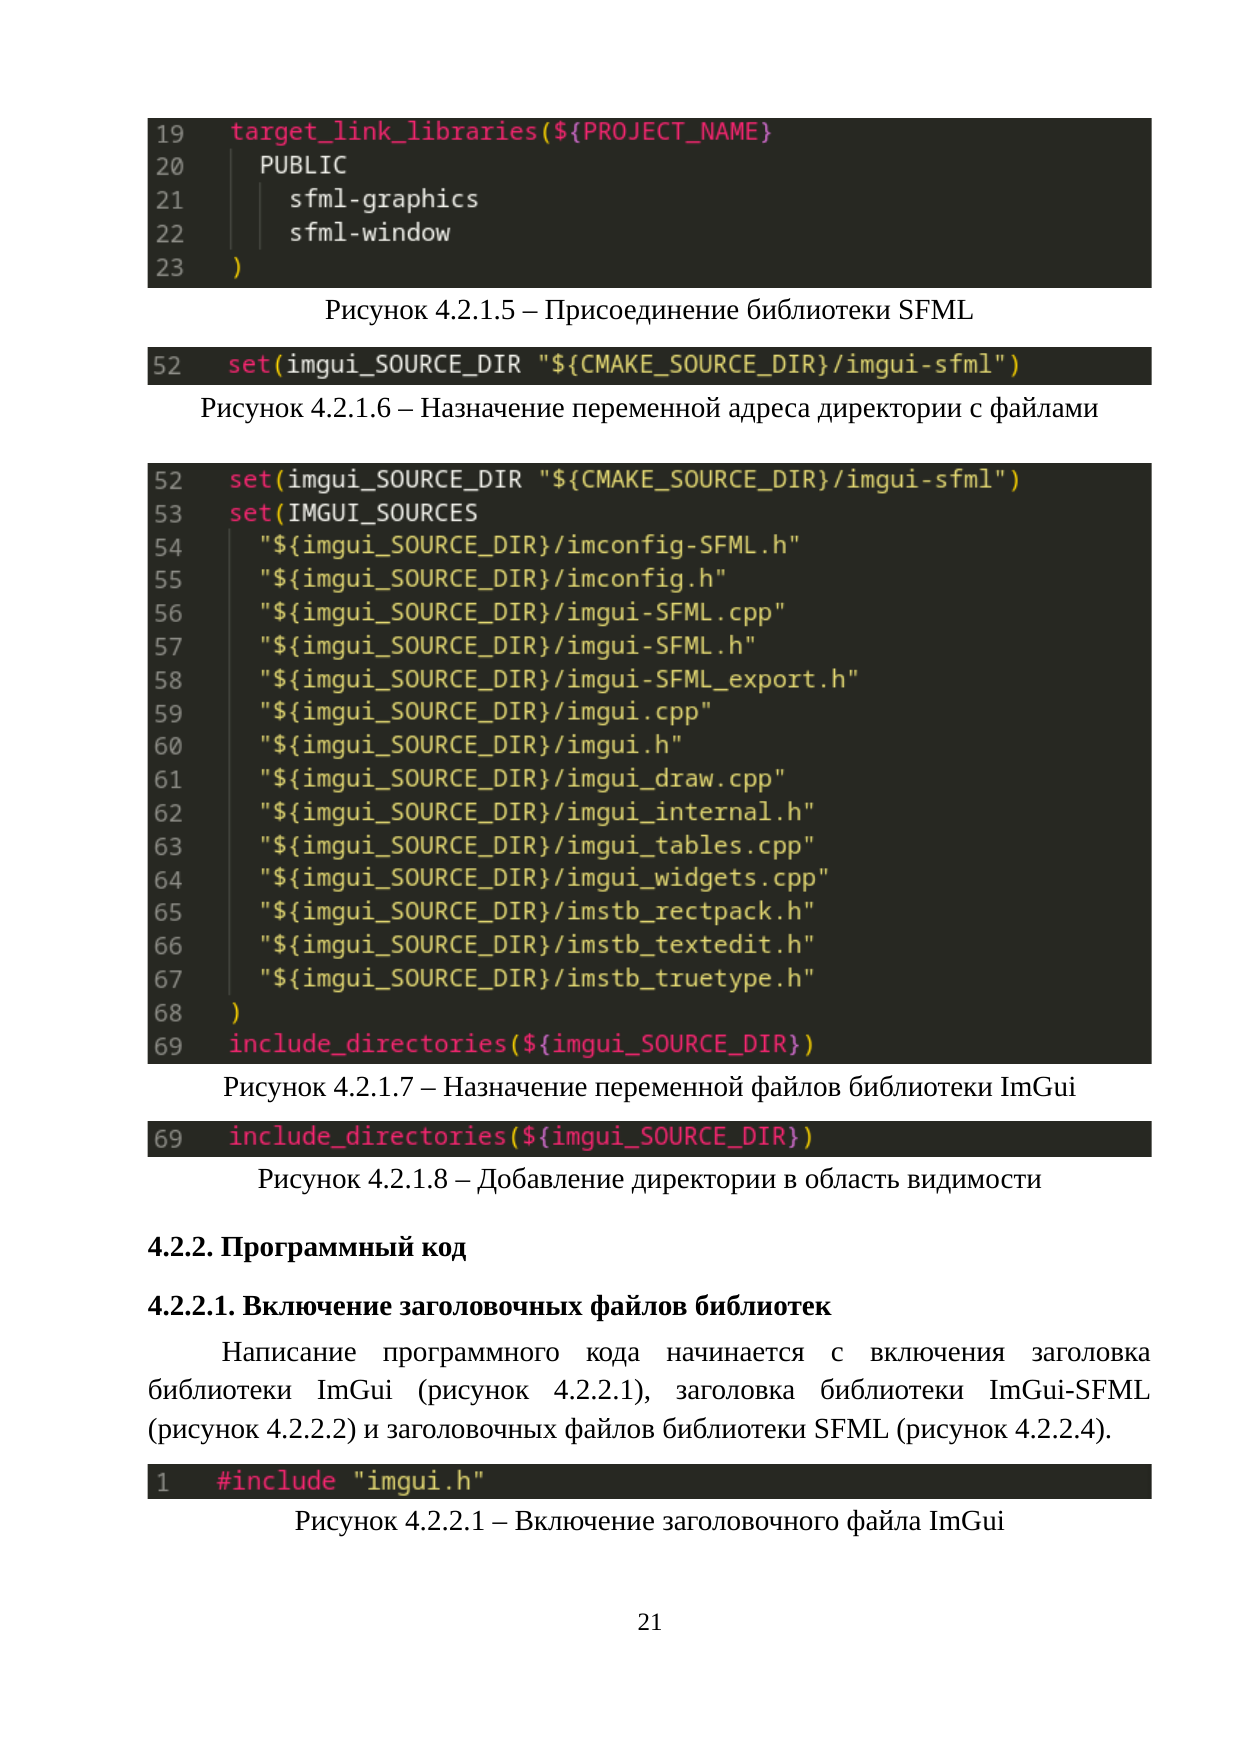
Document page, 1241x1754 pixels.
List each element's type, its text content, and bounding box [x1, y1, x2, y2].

picture [147, 347, 1152, 385]
text Рисунок 4.2.1.5 – Присоединение библиотеки SFML [148, 288, 1152, 326]
text Рисунок 4.2.1.6 – Назначение переменной адреса директории с файлами [148, 385, 1152, 423]
picture [147, 463, 1152, 1064]
text Рисунок 4.2.1.8 – Добавление директории в область видимости [148, 1157, 1152, 1195]
text [148, 443, 1152, 463]
text Рисунок 4.2.2.1 – Включение заголовочного файла ImGui [148, 1499, 1152, 1537]
picture [147, 1464, 1152, 1499]
subtitle 4.2.2.1. Включение заголовочных файлов библиотек [148, 1288, 1152, 1321]
picture [147, 1121, 1152, 1157]
text Рисунок 4.2.1.7 – Назначение переменной файлов библиотеки ImGui [148, 1064, 1152, 1102]
subtitle 4.2.2. Программный код [148, 1229, 1152, 1263]
text Написание программного кода начинается с включения заголовка библиотеки ImGui (рисунок 4.2.2.1), заголовка библиотеки ImGui-SFML (рисунок 4.2.2.2) и заголовочных файлов библиотеки SFML (рисунок 4.2.2.4). [148, 1334, 1152, 1444]
picture [147, 118, 1152, 288]
